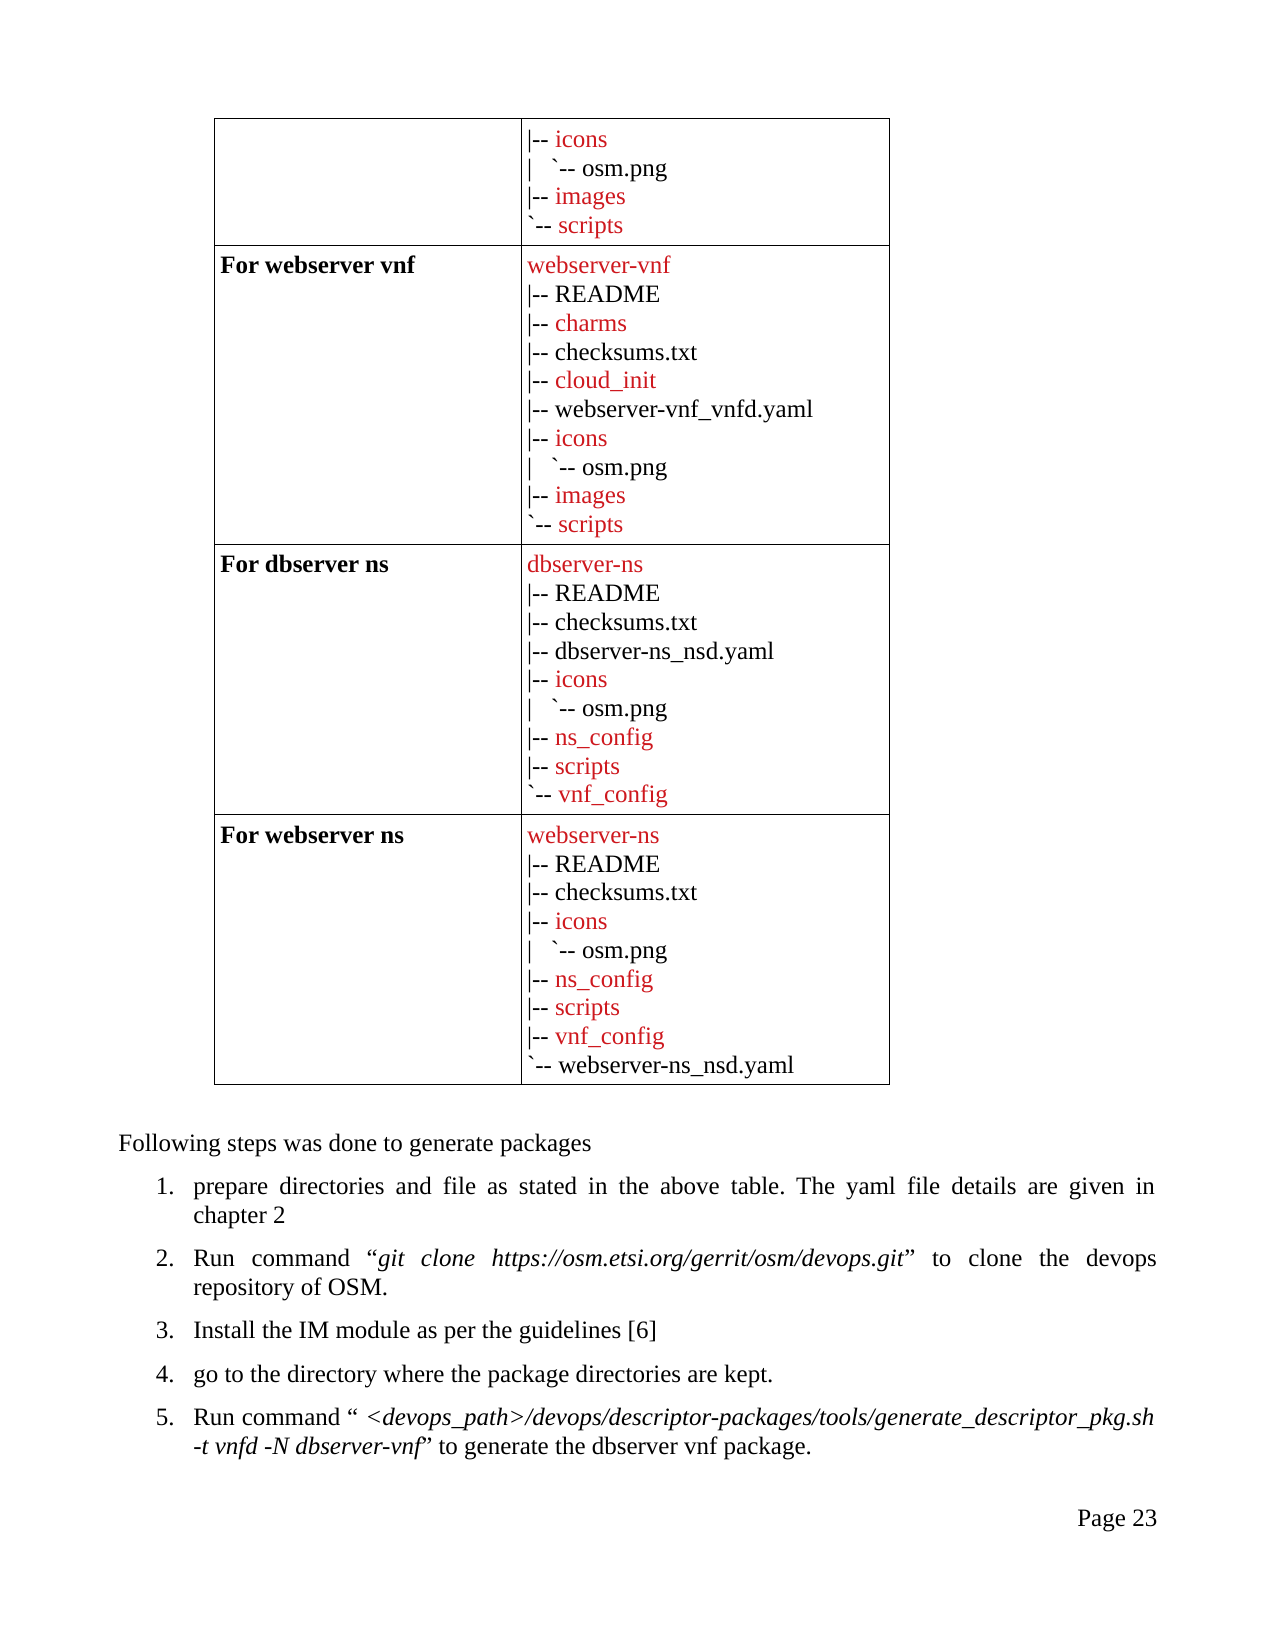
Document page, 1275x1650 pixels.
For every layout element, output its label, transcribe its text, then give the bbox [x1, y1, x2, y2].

table_cell webserver-ns |-- README |-- checksums.txt |-- icons | `-- osm.png |-- ns_config |-- scripts |-- vnf_config `-- webserver-ns_nsd.yaml [522, 815, 889, 1084]
table_cell For dbserver ns [215, 545, 521, 814]
table_cell dbserver-ns |-- README |-- checksums.txt |-- dbserver-ns_nsd.yaml |-- icons | `-- osm.png |-- ns_config |-- scripts `-- vnf_config [522, 545, 889, 814]
text Following steps was done to generate packages [118, 1128, 1157, 1157]
list Run command “ <devops_path>/devops/descriptor-packages/tools/generate_descriptor_pkg.sh -t vnfd -N dbserver-vnf” to generate the dbserver vnf package. [156, 1402, 1157, 1459]
list Run command “git clone https://osm.etsi.org/gerrit/osm/devops.git” to clone the devops repository of OSM. [156, 1243, 1157, 1301]
table_header |-- icons | `-- osm.png |-- images `-- scripts [522, 119, 889, 245]
table_cell webserver-vnf |-- README |-- charms |-- checksums.txt |-- cloud_init |-- webserver-vnf_vnfd.yaml |-- icons | `-- osm.png |-- images `-- scripts [522, 246, 889, 544]
table_header [215, 119, 521, 245]
list go to the directory where the package directories are kept. [156, 1359, 1157, 1387]
list Install the IM module as per the guidelines [6] [156, 1315, 1157, 1344]
table_cell For webserver ns [215, 815, 521, 1084]
list prepare directories and file as stated in the above table. The yaml file details are given in chapter 2 [156, 1171, 1157, 1229]
table_cell For webserver vnf [215, 246, 521, 544]
